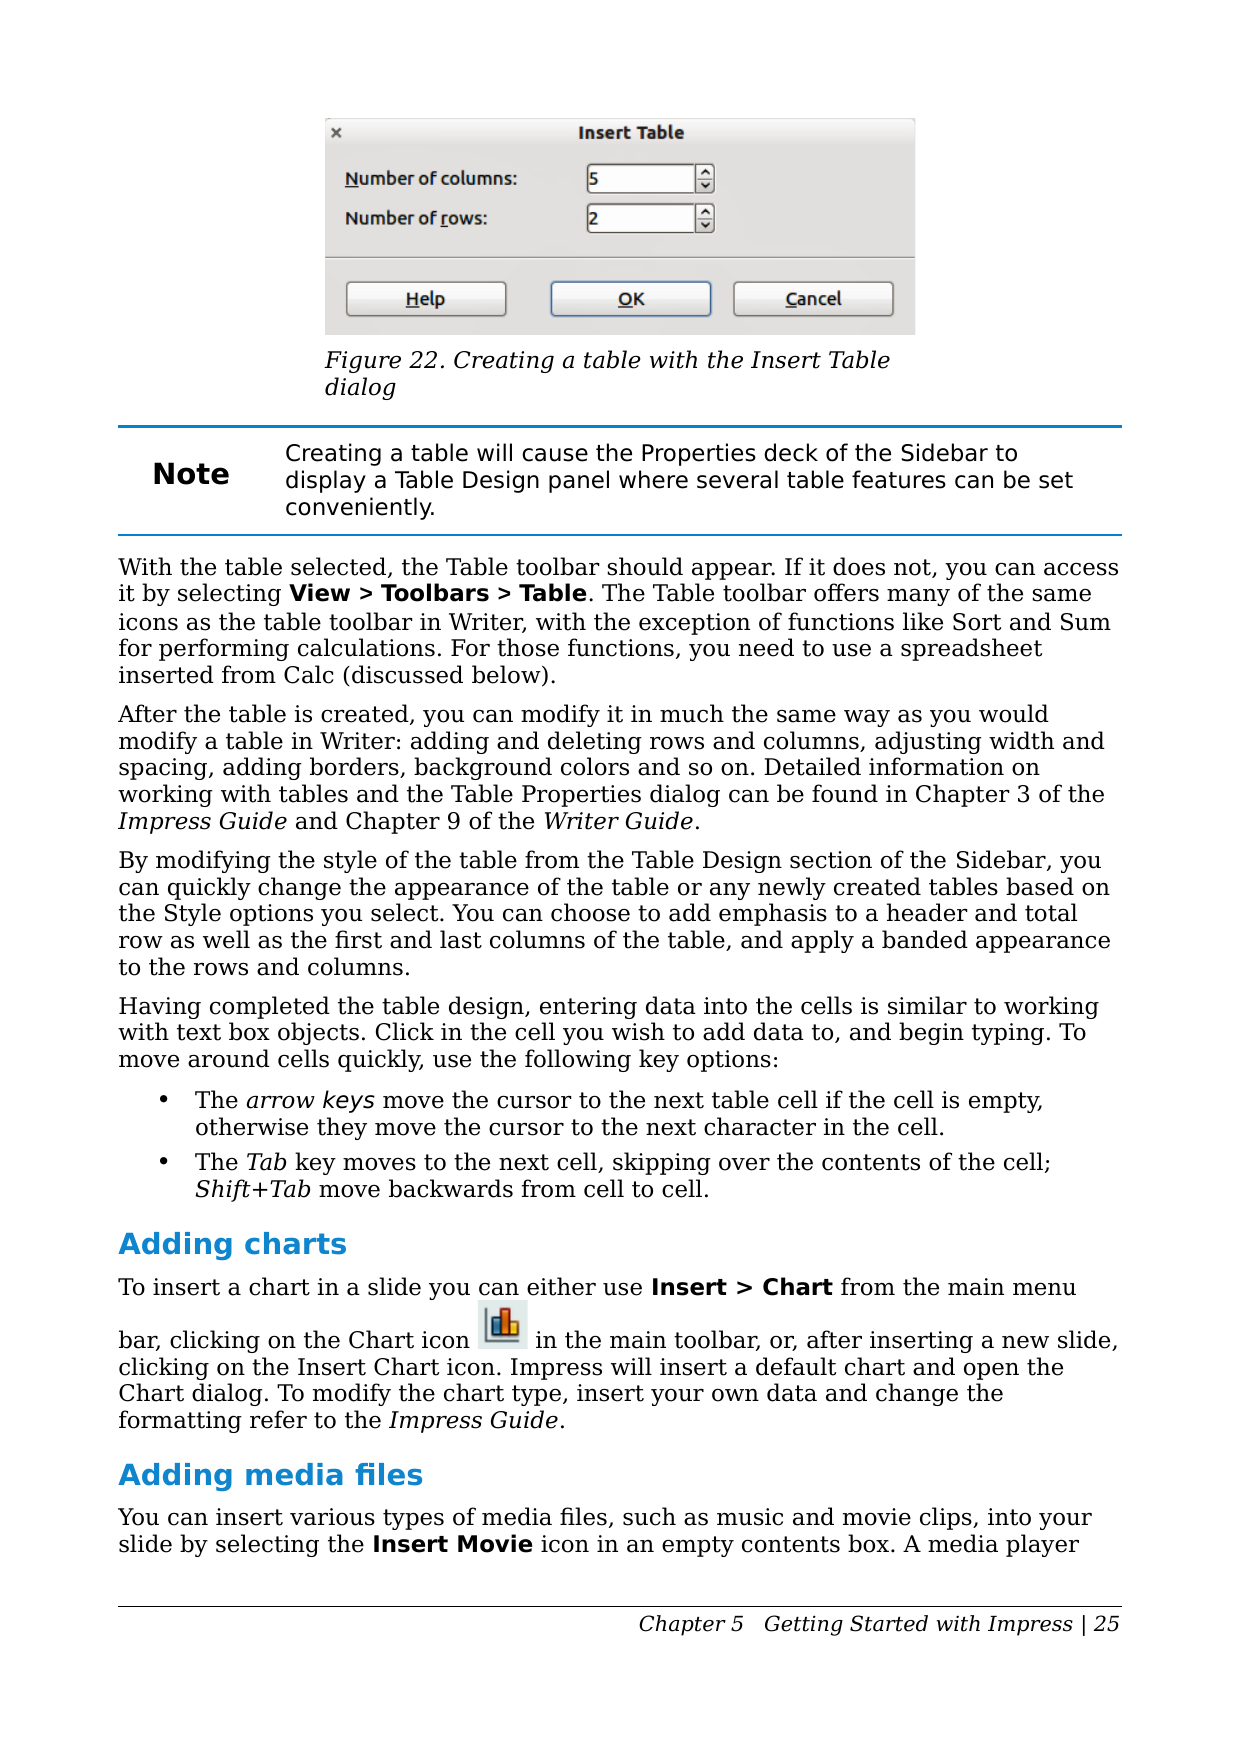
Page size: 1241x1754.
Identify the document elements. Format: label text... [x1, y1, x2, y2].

text To insert a chart in a slide you can either use Insert > Chart from the main menu bar, clicking on the Chart icon in the main toolbar, or, after inserting a new slide, clicking on the Insert Chart icon. Impress will insert a default chart and open the Chart dialog. To modify the chart type, insert your own data and change the formatting refer to the Impress Guide. [118, 1274, 1122, 1434]
table_header Note [118, 428, 263, 533]
text With the table selected, the Table toolbar should appear. If it does not, you can access it by selecting View > Toolbars > Table. The Table toolbar offers many of the same icons as the table toolbar in Writer, with the exception of functions like Sort and Sum for performing calculations. For those functions, you need to use a spreadsheet inserted from Calc (discussed below). [118, 554, 1122, 689]
subtitle Adding charts [118, 1227, 1122, 1261]
picture [477, 1300, 528, 1349]
table_header Creating a table will cause the Properties deck of the Sidebar to display a Table Design panel where several table features can be set conveniently. [264, 428, 1122, 533]
text After the table is created, you can modify it in much the same way as you would modify a table in Writer: adding and deleting rows and columns, adjusting width and spacing, adding borders, background colors and so on. Detailed information on working with tables and the Table Properties dialog can be found in Chapter 3 of the Impress Guide and Chapter 9 of the Writer Guide. [118, 701, 1122, 834]
picture [325, 118, 916, 335]
text You can insert various types of media files, such as music and movie clips, into your slide by selecting the Insert Movie icon in an empty contents box. A media player [118, 1504, 1122, 1558]
list The arrow keys move the cursor to the next table cell if the cell is empty, otherwise they move the cursor to the next character in the cell. [156, 1085, 1122, 1141]
text Figure 22. Creating a table with the Insert Table dialog [325, 347, 915, 401]
list The Tab key moves to the next cell, skipping over the contents of the cell; Shift+Tab move backwards from cell to cell. [156, 1147, 1122, 1203]
text Having completed the table design, entering data into the cells is similar to working with text box objects. Click in the cell you wish to add data to, and begin typing. To move around cells quickly, use the following key options: [118, 993, 1122, 1073]
text By modifying the style of the table from the Table Design section of the Sidebar, you can quickly change the appearance of the table or any newly created tables based on the Style options you select. You can choose to add emphasis to a header and total row as well as the first and last columns of the table, and apply a banded appearance to the rows and columns. [118, 847, 1122, 980]
subtitle Adding media files [118, 1458, 1122, 1492]
